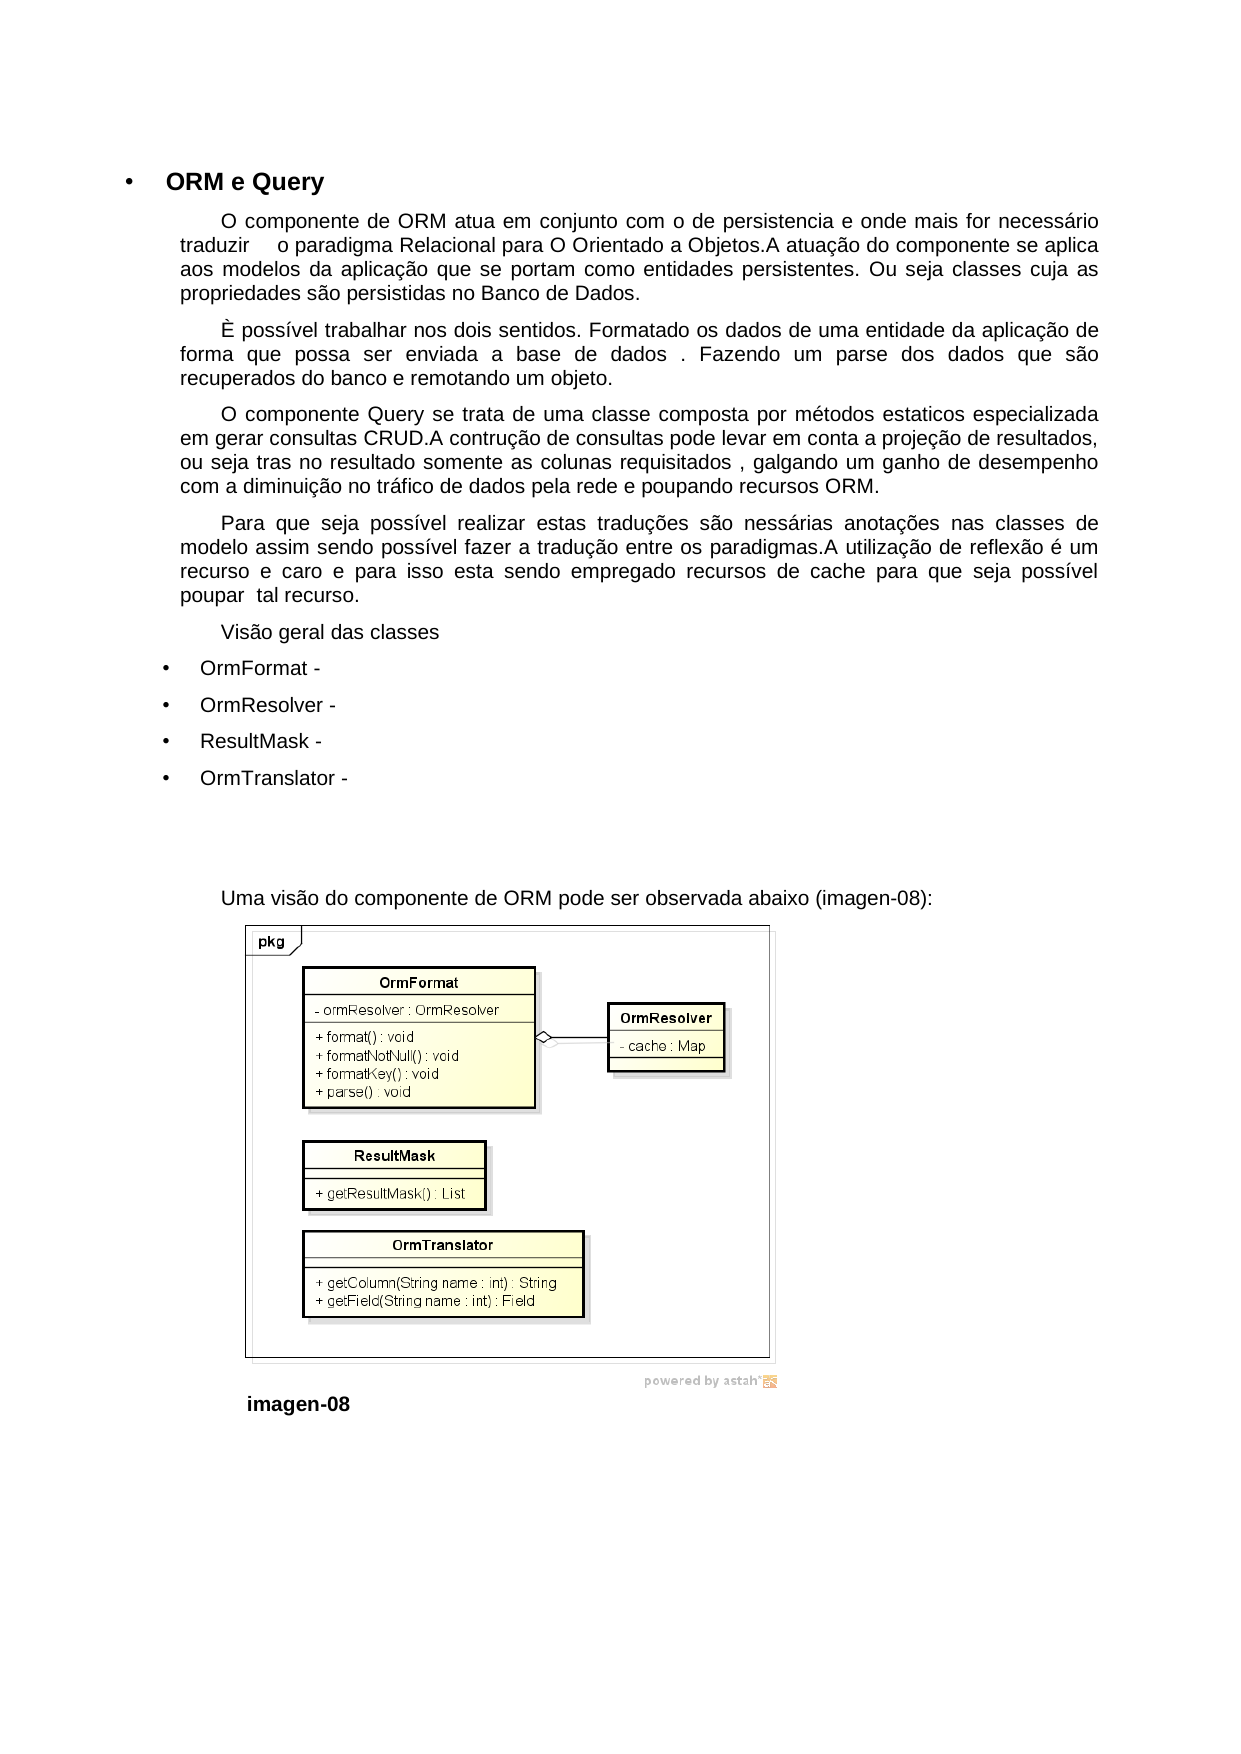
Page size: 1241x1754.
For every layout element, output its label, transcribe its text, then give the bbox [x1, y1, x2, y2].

list OrmResolver - [162, 693, 1100, 717]
text O componente Query se trata de uma classe composta por métodos estaticos especializada em gerar consultas CRUD.A contrução de consultas pode levar em conta a projeção de resultados, ou seja tras no resultado somente as colunas requisitados , galgando um ganho de desempenho com a diminuição no tráfico de dados pela rede e poupando recursos ORM. [180, 402, 1100, 498]
text Para que seja possível realizar estas traduções são nessárias anotações nas classes de modelo assim sendo possível fazer a tradução entre os paradigmas.A utilização de reflexão é um recurso e caro e para isso esta sendo empregado recursos de cache para que seja possível poupar tal recurso. [180, 511, 1100, 607]
list ResultMask - [162, 729, 1100, 753]
text Visão geral das classes [180, 620, 1100, 644]
text imagen-08 [247, 922, 1100, 1416]
picture [233, 913, 780, 1392]
text Uma visão do componente de ORM pode ser observada abaixo (imagen-08): [180, 886, 1100, 910]
text O componente de ORM atua em conjunto com o de persistencia e onde mais for necessário traduzir o paradigma Relacional para O Orientado a Objetos.A atuação do componente se aplica aos modelos da aplicação que se portam como entidades persistentes. Ou seja classes cuja as propriedades são persistidas no Banco de Dados. [180, 209, 1100, 305]
list ORM e Query [125, 167, 1100, 196]
list OrmTranslator - [162, 766, 1100, 790]
list OrmFormat - [162, 656, 1100, 680]
text È possível trabalhar nos dois sentidos. Formatado os dados de uma entidade da aplicação de forma que possa ser enviada a base de dados . Fazendo um parse dos dados que são recuperados do banco e remotando um objeto. [180, 317, 1100, 390]
